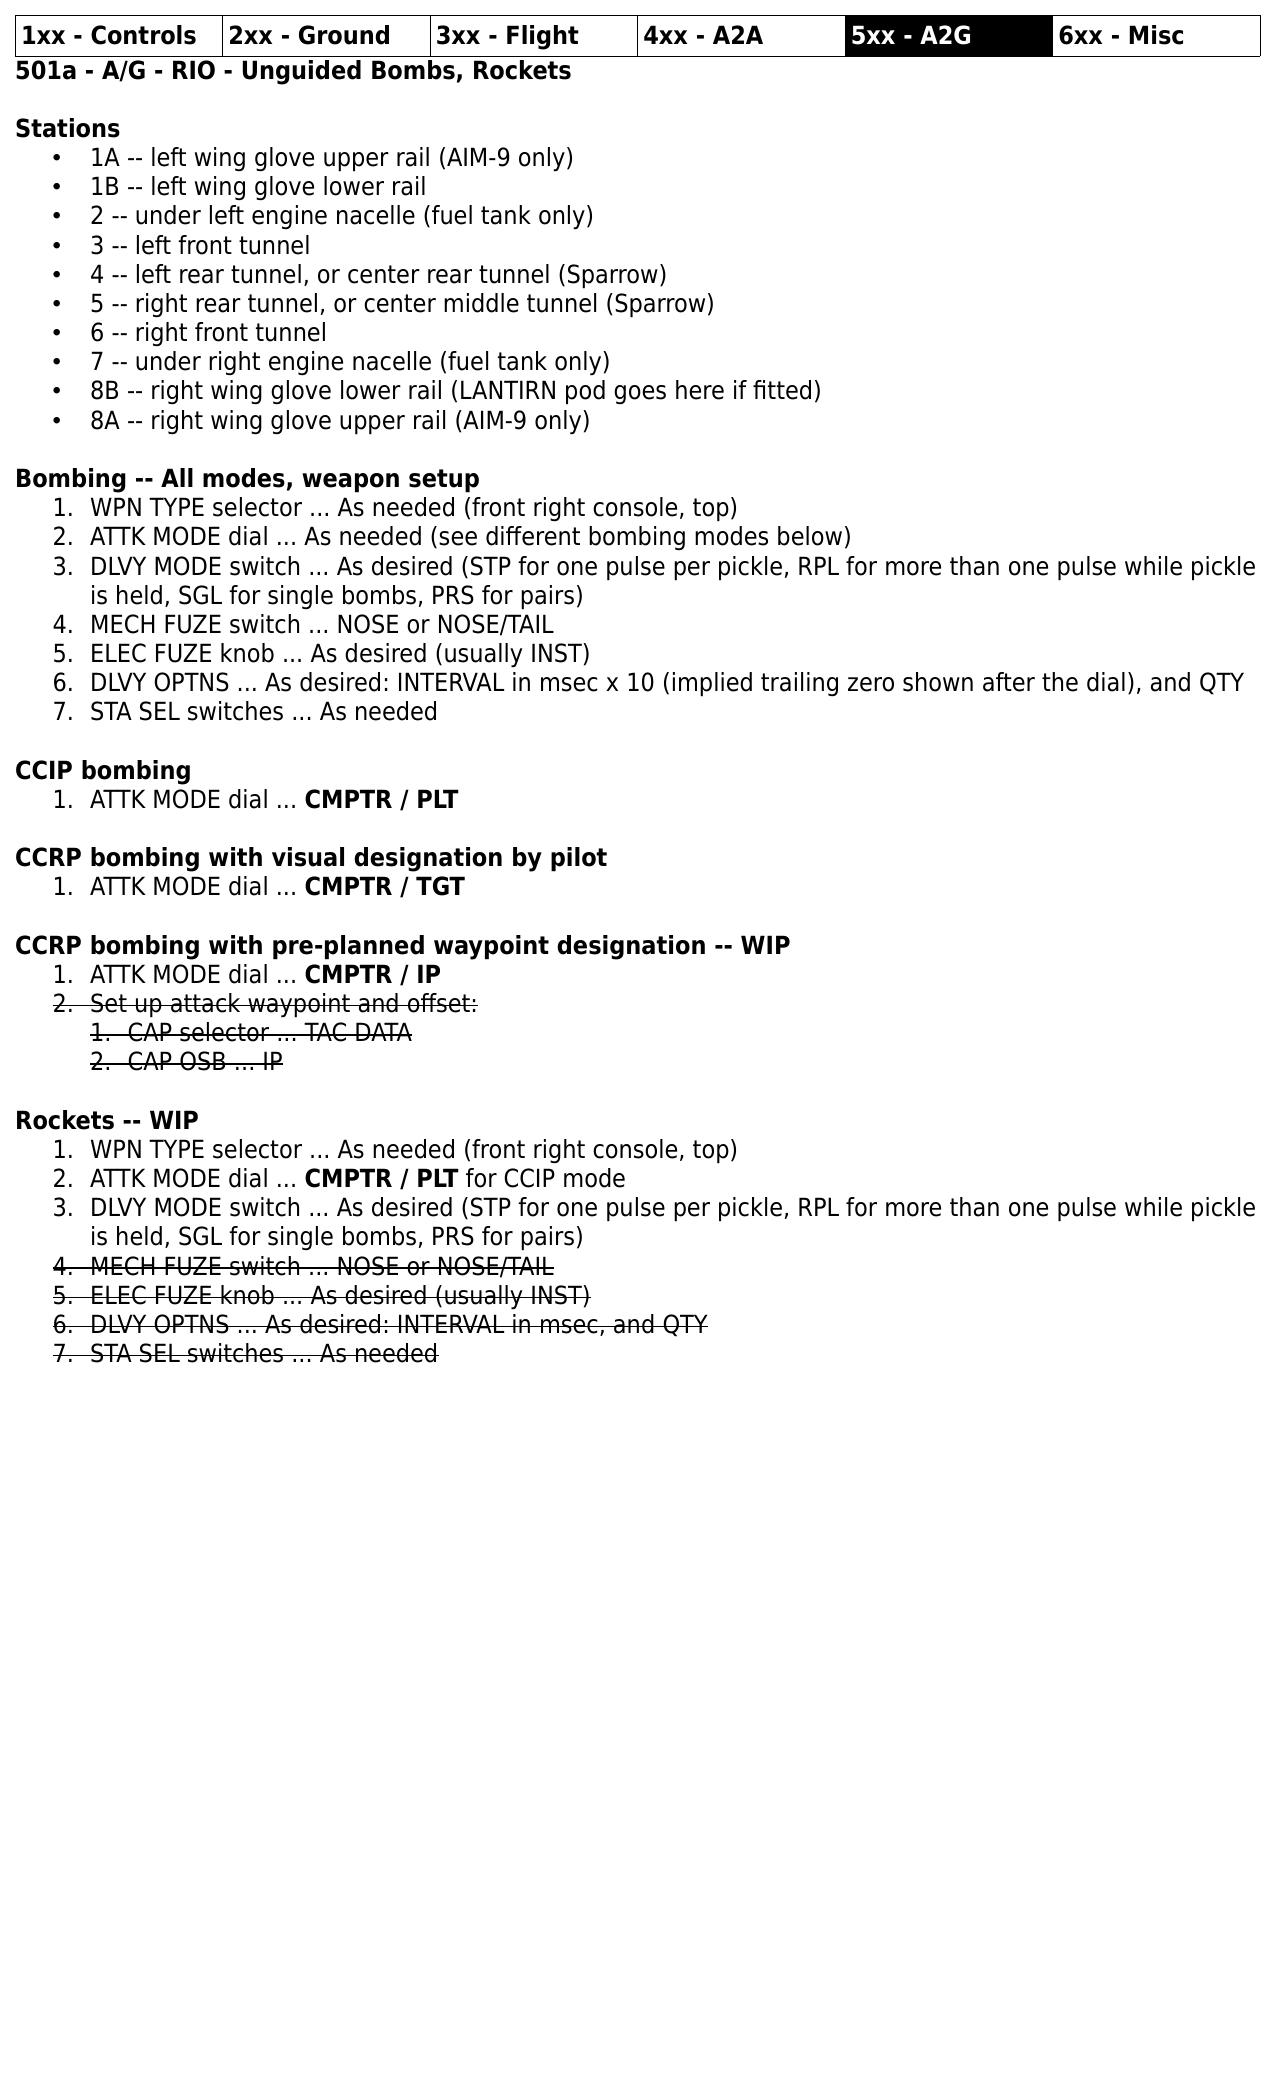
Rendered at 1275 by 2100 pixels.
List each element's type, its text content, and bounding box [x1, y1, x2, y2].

list STA SEL switches ... As needed [52, 697, 1260, 727]
list Set up attack waypoint and offset: [52, 989, 1260, 1018]
list CAP selector ... TAC DATA [90, 1018, 1260, 1047]
list ATTK MODE dial ... CMPTR / PLT for CCIP mode [52, 1164, 1260, 1193]
list DLVY OPTNS ... As desired: INTERVAL in msec x 10 (implied trailing zero shown after the dial), and QTY [52, 668, 1260, 697]
list DLVY MODE switch ... As desired (STP for one pulse per pickle, RPL for more than one pulse while pickle is held, SGL for single bombs, PRS for pairs) [52, 552, 1260, 610]
list ATTK MODE dial ... CMPTR / PLT [52, 785, 1260, 814]
list ATTK MODE dial ... As needed (see different bombing modes below) [52, 522, 1260, 552]
list DLVY MODE switch ... As desired (STP for one pulse per pickle, RPL for more than one pulse while pickle is held, SGL for single bombs, PRS for pairs) [52, 1193, 1260, 1252]
list WPN TYPE selector ... As needed (front right console, top) [52, 1135, 1260, 1164]
table_header 5xx - A2G [846, 16, 1052, 56]
list 2 -- under left engine nacelle (fuel tank only) [52, 202, 1260, 231]
table_header 3xx - Flight [431, 16, 637, 56]
list ELEC FUZE knob ... As desired (usually INST) [52, 639, 1260, 668]
table_header 1xx - Controls [16, 16, 222, 56]
text Rockets -- WIP [15, 1106, 1260, 1135]
list 8B -- right wing glove lower rail (LANTIRN pod goes here if fitted) [52, 377, 1260, 406]
list CAP OSB ... IP [90, 1047, 1260, 1077]
text Bombing -- All modes, weapon setup [15, 464, 1260, 493]
text Stations [15, 114, 1260, 143]
list 7 -- under right engine nacelle (fuel tank only) [52, 347, 1260, 377]
list 8A -- right wing glove upper rail (AIM-9 only) [52, 406, 1260, 435]
list 1B -- left wing glove lower rail [52, 172, 1260, 202]
list WPN TYPE selector ... As needed (front right console, top) [52, 493, 1260, 522]
table_header 2xx - Ground [223, 16, 430, 56]
list 6 -- right front tunnel [52, 318, 1260, 347]
list 4 -- left rear tunnel, or center rear tunnel (Sparrow) [52, 260, 1260, 289]
list MECH FUZE switch ... NOSE or NOSE/TAIL [52, 1252, 1260, 1281]
text CCRP bombing with pre-planned waypoint designation -- WIP [15, 931, 1260, 960]
text CCRP bombing with visual designation by pilot [15, 843, 1260, 872]
list DLVY OPTNS ... As desired: INTERVAL in msec, and QTY [52, 1310, 1260, 1339]
table_header 6xx - Misc [1053, 16, 1260, 56]
list ATTK MODE dial ... CMPTR / IP [52, 960, 1260, 989]
list STA SEL switches ... As needed [52, 1339, 1260, 1368]
list MECH FUZE switch ... NOSE or NOSE/TAIL [52, 610, 1260, 639]
text CCIP bombing [15, 756, 1260, 785]
list ELEC FUZE knob ... As desired (usually INST) [52, 1281, 1260, 1310]
table_header 4xx - A2A [638, 16, 845, 56]
list 1A -- left wing glove upper rail (AIM-9 only) [52, 143, 1260, 172]
list 3 -- left front tunnel [52, 231, 1260, 260]
list ATTK MODE dial ... CMPTR / TGT [52, 872, 1260, 902]
text 501a - A/G - RIO - Unguided Bombs, Rockets [15, 57, 1260, 85]
list 5 -- right rear tunnel, or center middle tunnel (Sparrow) [52, 289, 1260, 318]
